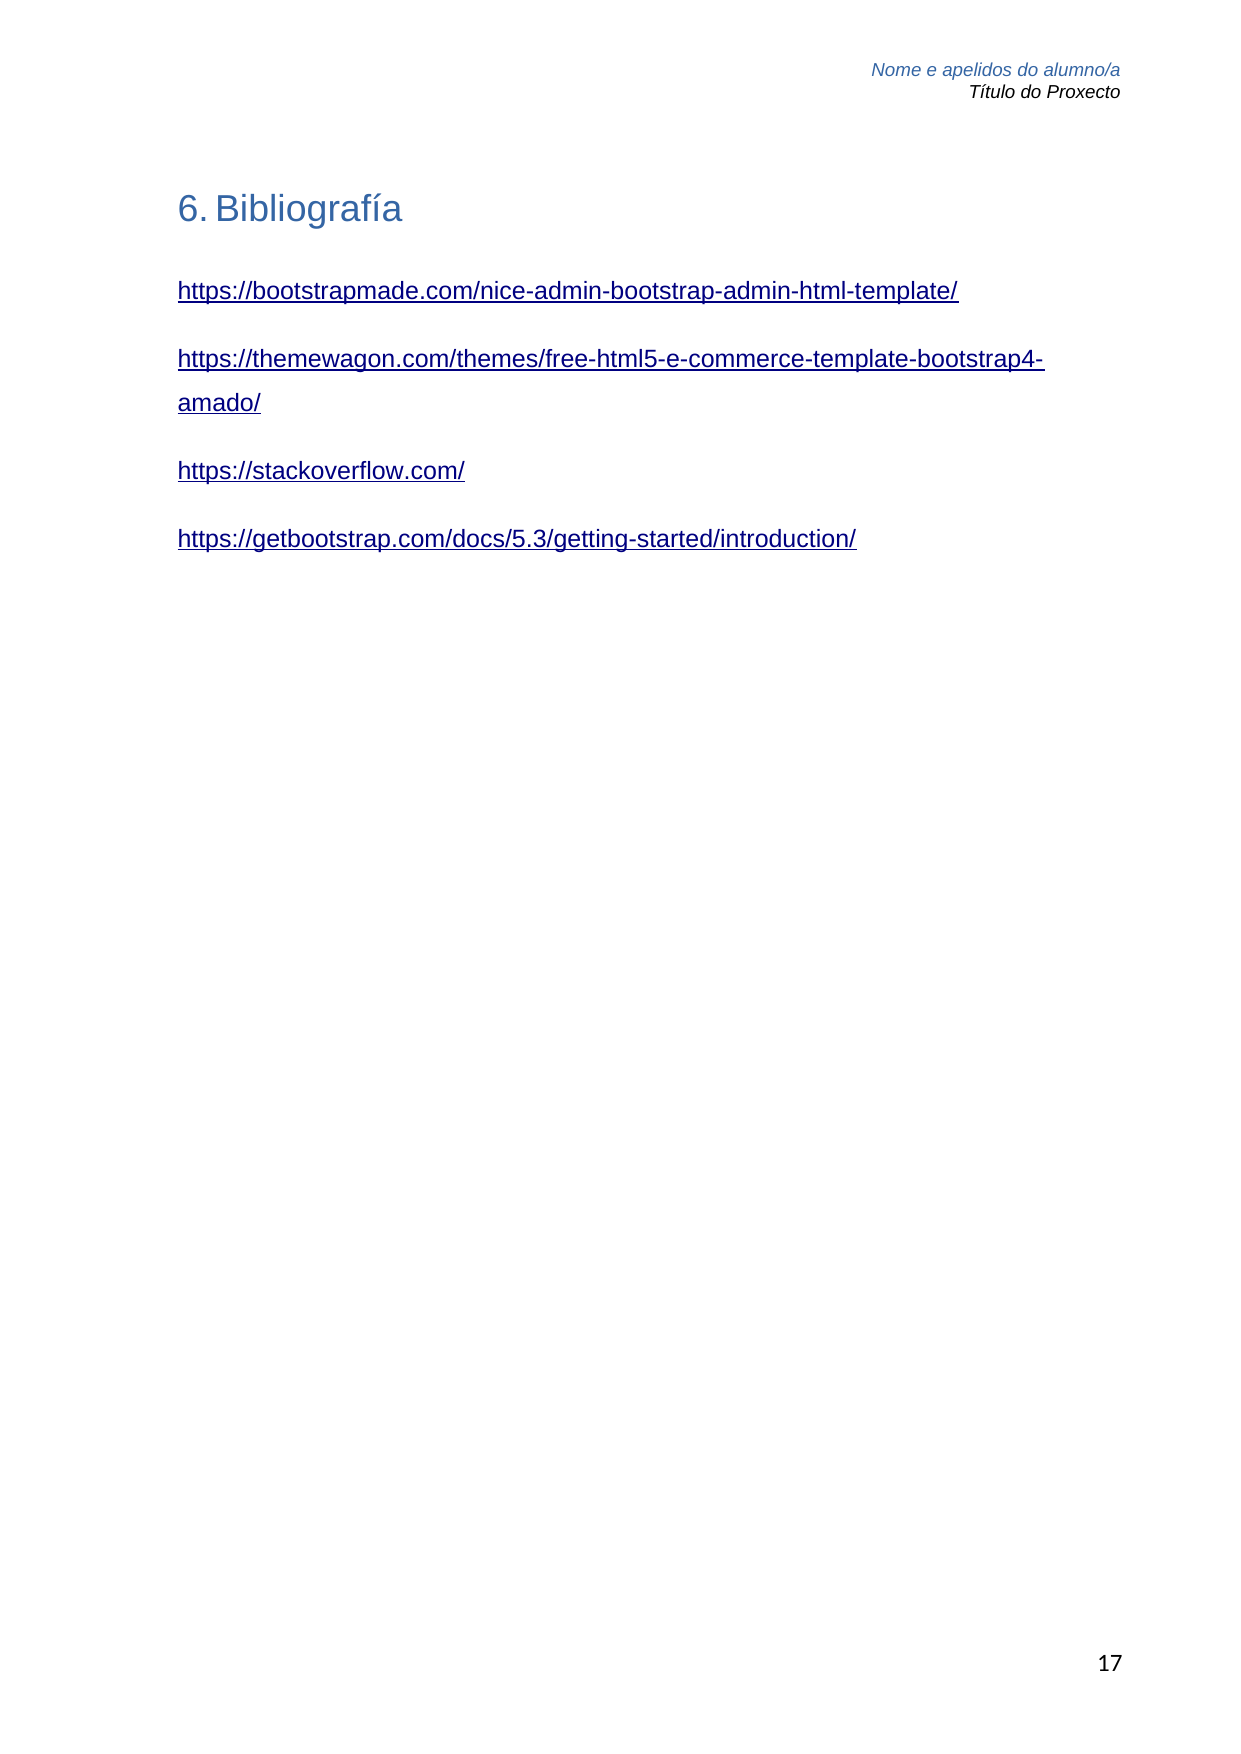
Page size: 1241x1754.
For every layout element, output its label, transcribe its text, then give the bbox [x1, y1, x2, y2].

subtitle Bibliografía [177, 187, 1122, 230]
text https://bootstrapmade.com/nice-admin-bootstrap-admin-html-template/ [177, 276, 1122, 305]
text https://stackoverflow.com/ [177, 456, 1122, 484]
text https://getbootstrap.com/docs/5.3/getting-started/introduction/ [177, 524, 1122, 552]
text https://themewagon.com/themes/free-html5-e-commerce-template-bootstrap4-amado/ [177, 344, 1122, 416]
